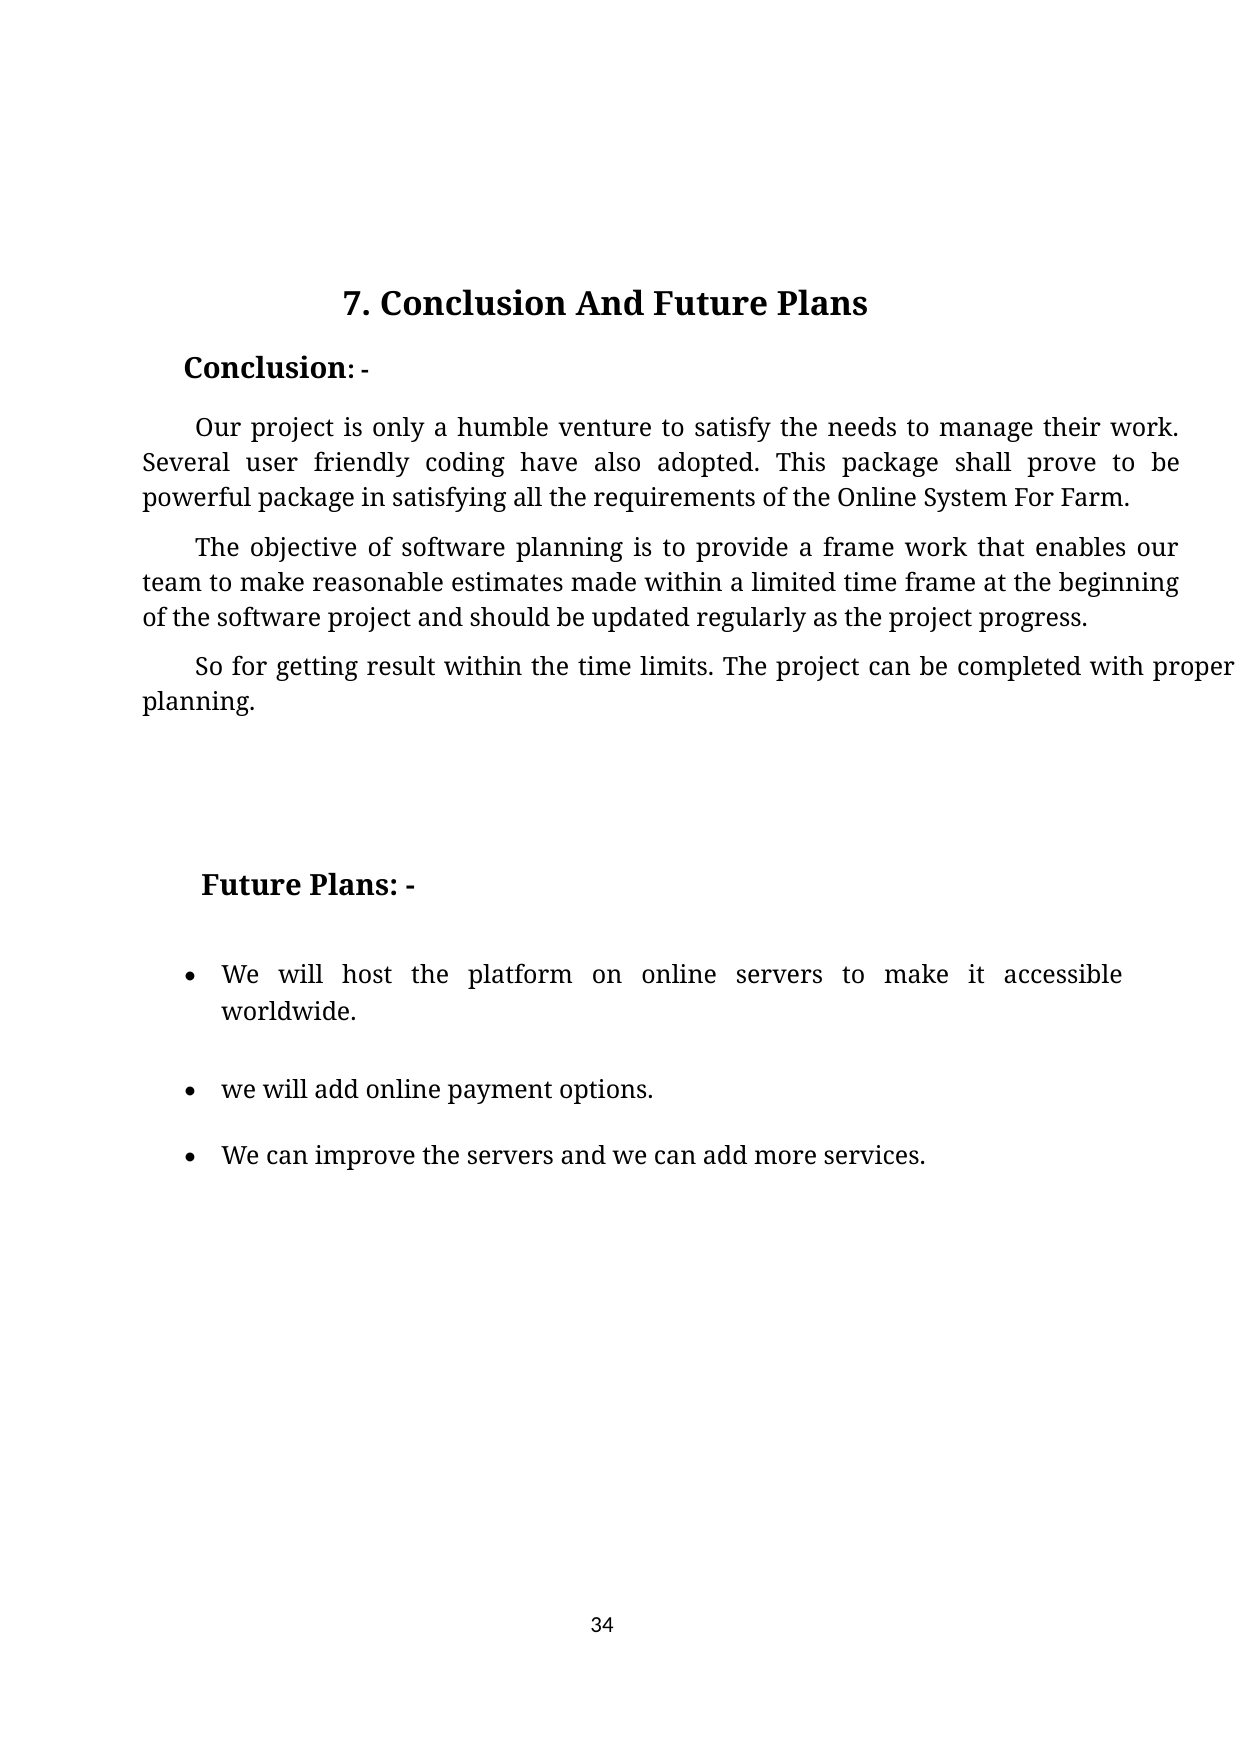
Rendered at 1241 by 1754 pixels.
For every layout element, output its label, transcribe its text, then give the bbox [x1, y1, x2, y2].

text Conclusion: - [69, 347, 1236, 387]
subtitle 7. Conclusion And Future Plans [87, 280, 1124, 326]
text So for getting result within the time limits. The project can be completed with proper planning. [142, 649, 1236, 718]
list We can improve the servers and we can add more services. [183, 1138, 1124, 1172]
text Our project is only a humble venture to satisfy the needs to manage their work. Several user friendly coding have also adopted. This package shall prove to be powerful package in satisfying all the requirements of the Online System For Farm. [142, 409, 1181, 513]
text Future Plans: - [201, 864, 1236, 903]
list we will add online payment options. [183, 1072, 1124, 1106]
text The objective of software planning is to provide a frame work that enables our team to make reasonable estimates made within a limited time frame at the beginning of the software project and should be updated regularly as the project progress. [142, 529, 1181, 633]
list We will host the platform on online servers to make it accessible worldwide. [183, 957, 1124, 1028]
